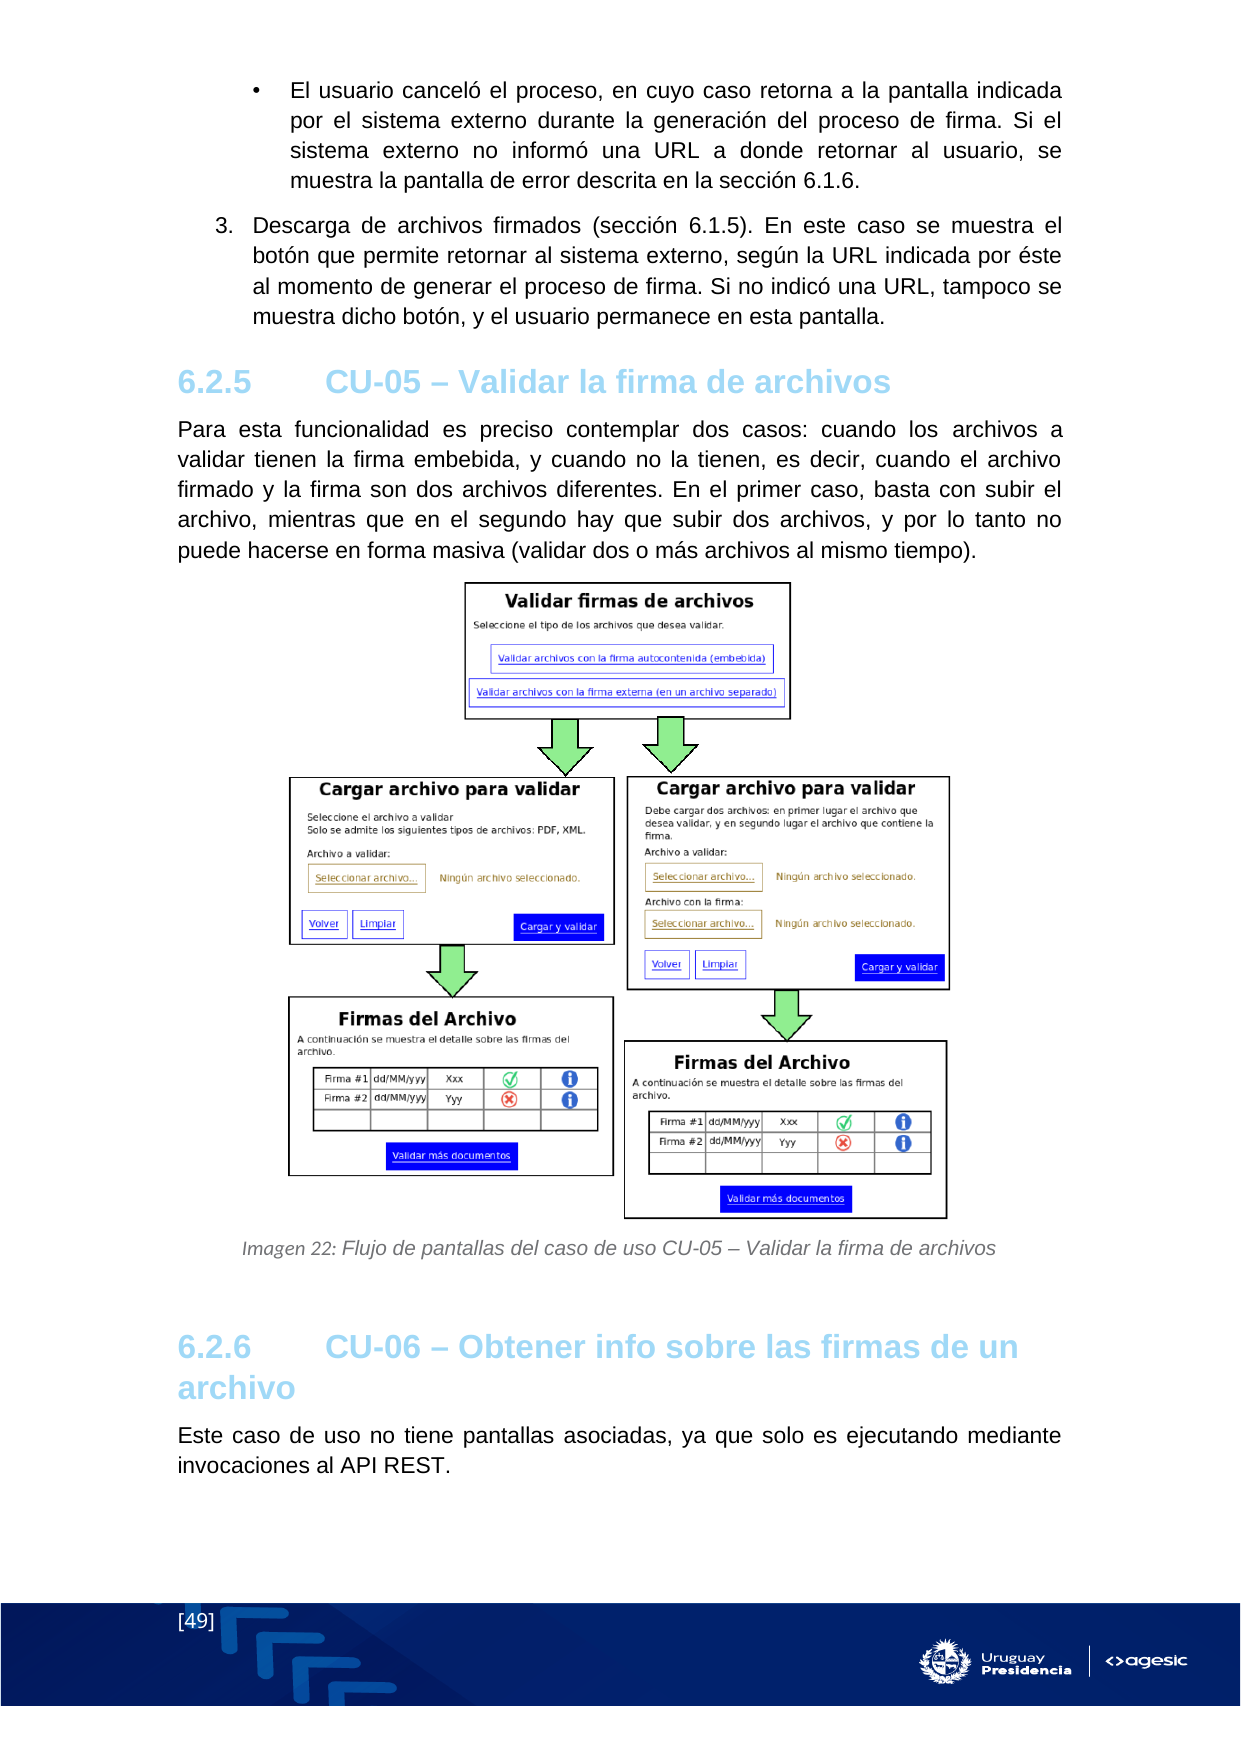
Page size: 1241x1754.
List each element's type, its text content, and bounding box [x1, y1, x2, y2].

text Imagen 22: Flujo de pantallas del caso de uso CU-05 – Validar la firma de archivos [177, 581, 1063, 1260]
text Para esta funcionalidad es preciso contemplar dos casos: cuando los archivos a validar tienen la firma embebida, y cuando no la tienen, es decir, cuando el archivo firmado y la firma son dos archivos diferentes. En el primer caso, basta con subir el archivo, mientras que en el segundo hay que subir dos archivos, y por lo tanto no puede hacerse en forma masiva (validar dos o más archivos al mismo tiempo). [177, 416, 1063, 563]
subtitle CU-05 – Validar la firma de archivos [177, 362, 1063, 401]
list El usuario canceló el proceso, en cuyo caso retorna a la pantalla indicada por el sistema externo durante la generación del proceso de firma. Si el sistema externo no informó una URL a donde retornar al usuario, se muestra la pantalla de error descrita en la sección 6.1.6. [252, 77, 1063, 194]
list Descarga de archivos firmados (sección 6.1.5). En este caso se muestra el botón que permite retornar al sistema externo, según la URL indicada por éste al momento de generar el proceso de firma. Si no indicó una URL, tampoco se muestra dicho botón, y el usuario permanece en esta pantalla. [215, 212, 1063, 329]
picture [0, 1603, 1241, 1706]
picture [287, 581, 953, 1222]
subtitle CU-06 – Obtener info sobre las firmas de un archivo [177, 1260, 1063, 1407]
text Este caso de uso no tiene pantallas asociadas, ya que solo es ejecutando mediante invocaciones al API REST. [177, 1422, 1063, 1478]
